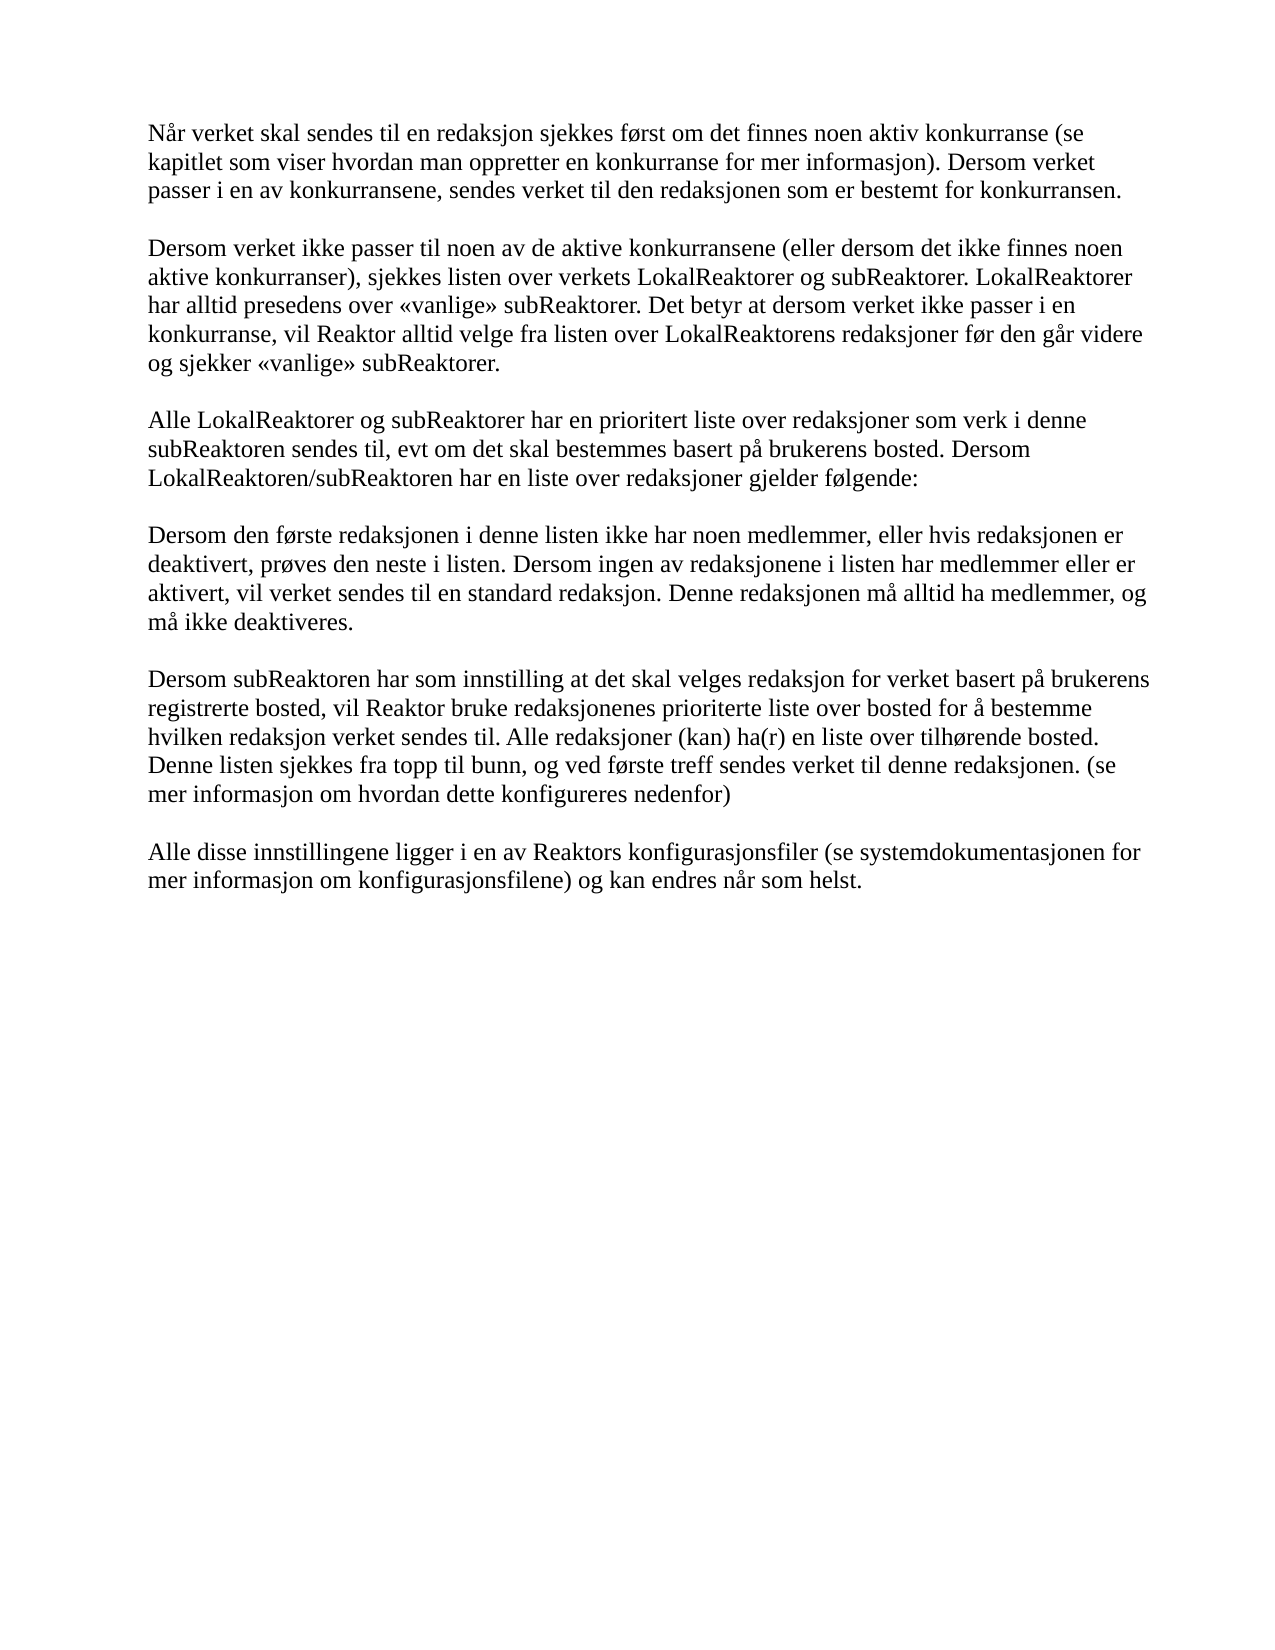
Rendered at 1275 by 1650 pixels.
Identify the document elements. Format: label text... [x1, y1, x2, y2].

text Når verket skal sendes til en redaksjon sjekkes først om det finnes noen aktiv konkurranse (se kapitlet som viser hvordan man oppretter en konkurranse for mer informasjon). Dersom verket passer i en av konkurransene, sendes verket til den redaksjonen som er bestemt for konkurransen. [148, 118, 1157, 204]
text Alle disse innstillingene ligger i en av Reaktors konfigurasjonsfiler (se systemdokumentasjonen for mer informasjon om konfigurasjonsfilene) og kan endres når som helst. [148, 837, 1157, 894]
text Dersom subReaktoren har som innstilling at det skal velges redaksjon for verket basert på brukerens registrerte bosted, vil Reaktor bruke redaksjonenes prioriterte liste over bosted for å bestemme hvilken redaksjon verket sendes til. Alle redaksjoner (kan) ha(r) en liste over tilhørende bosted. Denne listen sjekkes fra topp til bunn, og ved første treff sendes verket til denne redaksjonen. (se mer informasjon om hvordan dette konfigureres nedenfor) [148, 664, 1157, 808]
text Alle LokalReaktorer og subReaktorer har en prioritert liste over redaksjoner som verk i denne subReaktoren sendes til, evt om det skal bestemmes basert på brukerens bosted. Dersom LokalReaktoren/subReaktoren har en liste over redaksjoner gjelder følgende: [148, 406, 1157, 492]
text Dersom den første redaksjonen i denne listen ikke har noen medlemmer, eller hvis redaksjonen er deaktivert, prøves den neste i listen. Dersom ingen av redaksjonene i listen har medlemmer eller er aktivert, vil verket sendes til en standard redaksjon. Denne redaksjonen må alltid ha medlemmer, og må ikke deaktiveres. [148, 521, 1157, 636]
text Dersom verket ikke passer til noen av de aktive konkurransene (eller dersom det ikke finnes noen aktive konkurranser), sjekkes listen over verkets LokalReaktorer og subReaktorer. LokalReaktorer har alltid presedens over «vanlige» subReaktorer. Det betyr at dersom verket ikke passer i en konkurranse, vil Reaktor alltid velge fra listen over LokalReaktorens redaksjoner før den går videre og sjekker «vanlige» subReaktorer. [148, 233, 1157, 377]
